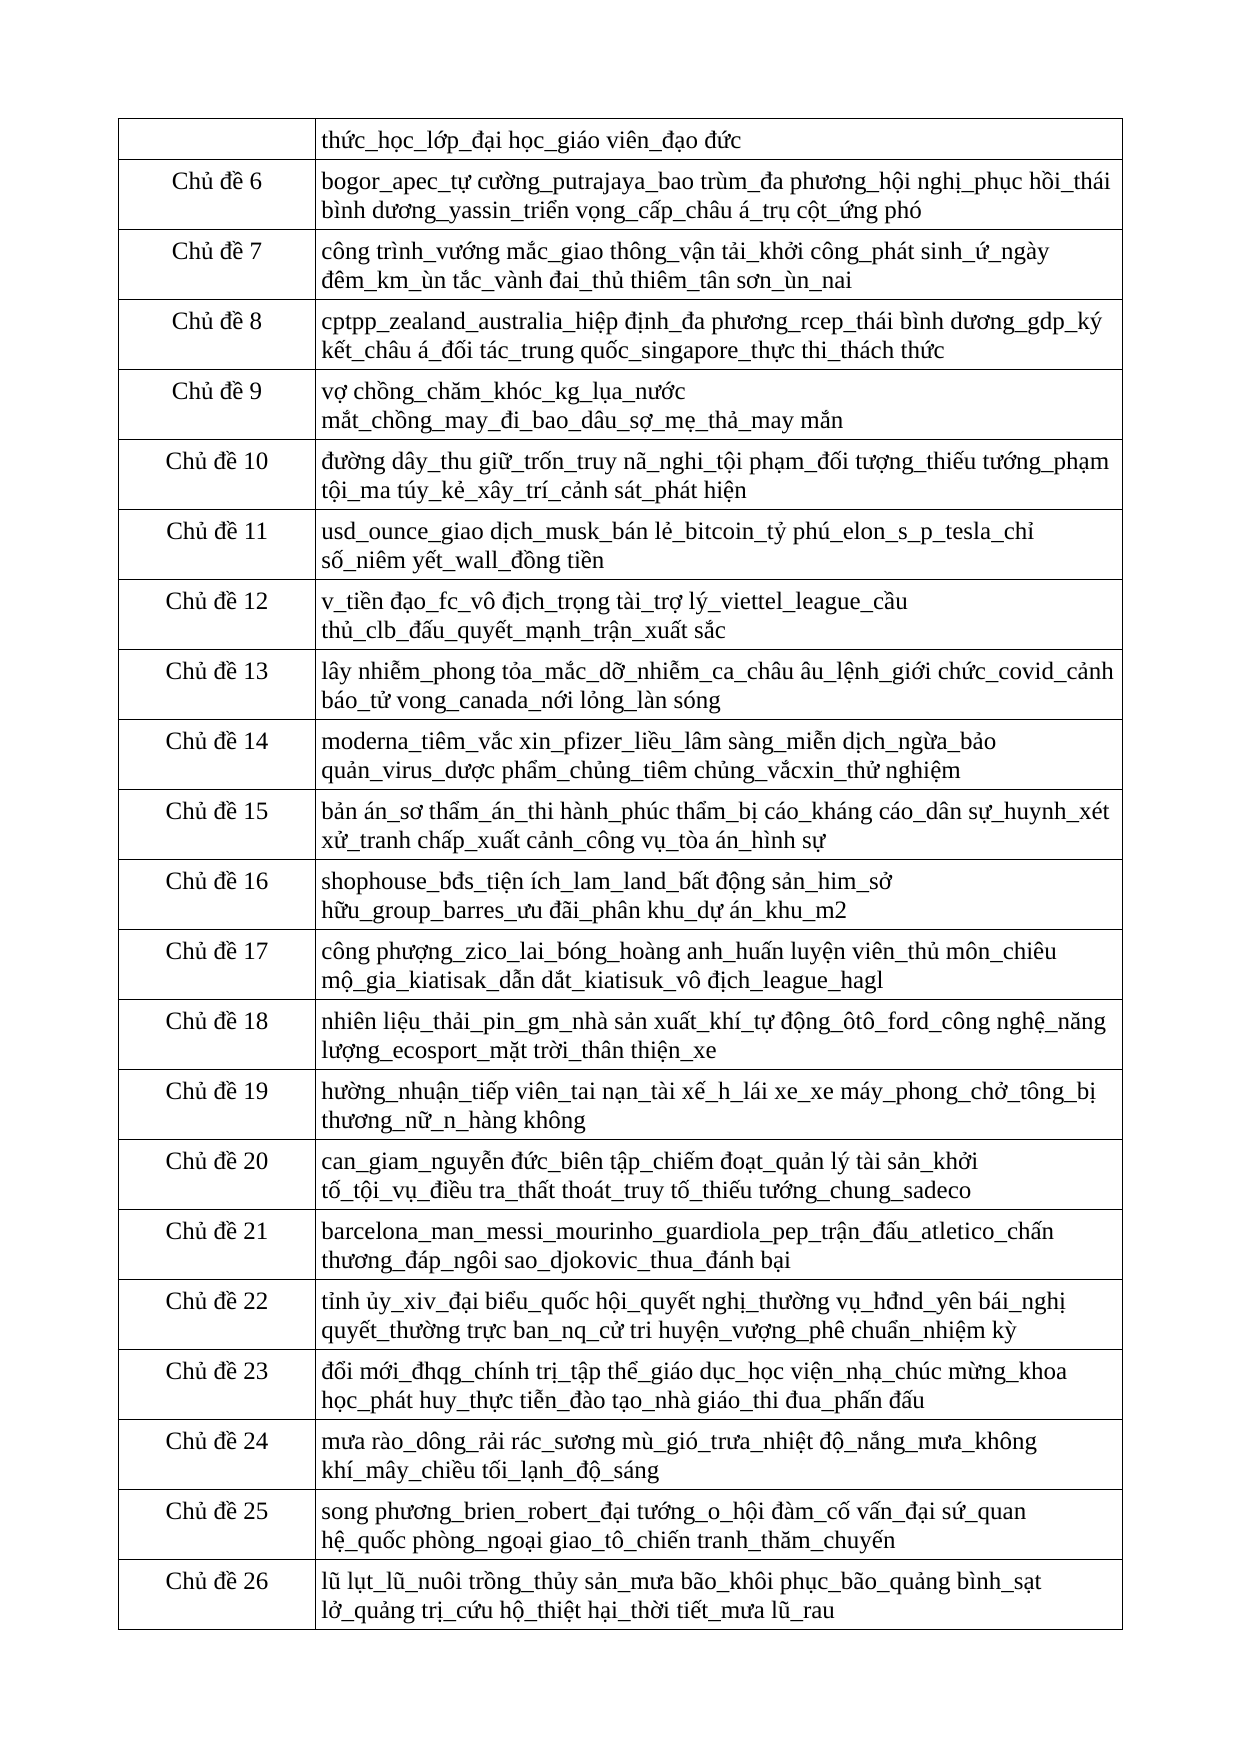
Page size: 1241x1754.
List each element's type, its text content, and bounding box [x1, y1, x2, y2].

table_cell moderna_tiêm_vắc xin_pfizer_liều_lâm sàng_miễn dịch_ngừa_bảo quản_virus_dược phẩm_chủng_tiêm chủng_vắcxin_thử nghiệm [316, 720, 1122, 789]
table_cell đường dây_thu giữ_trốn_truy nã_nghi_tội phạm_đối tượng_thiếu tướng_phạm tội_ma túy_kẻ_xây_trí_cảnh sát_phát hiện [316, 440, 1122, 509]
table_cell Chủ đề 13 [119, 650, 315, 719]
table_cell Chủ đề 16 [119, 860, 315, 929]
table_cell can_giam_nguyễn đức_biên tập_chiếm đoạt_quản lý tài sản_khởi tố_tội_vụ_điều tra_thất thoát_truy tố_thiếu tướng_chung_sadeco [316, 1140, 1122, 1209]
table_cell Chủ đề 7 [119, 230, 315, 299]
table_cell nhiên liệu_thải_pin_gm_nhà sản xuất_khí_tự động_ôtô_ford_công nghệ_năng lượng_ecosport_mặt trời_thân thiện_xe [316, 1000, 1122, 1069]
table_cell Chủ đề 10 [119, 440, 315, 509]
table_cell Chủ đề 24 [119, 1420, 315, 1489]
table_cell đổi mới_đhqg_chính trị_tập thể_giáo dục_học viện_nhạ_chúc mừng_khoa học_phát huy_thực tiễn_đào tạo_nhà giáo_thi đua_phấn đấu [316, 1350, 1122, 1419]
table_cell vợ chồng_chăm_khóc_kg_lụa_nước mắt_chồng_may_đi_bao_dâu_sợ_mẹ_thả_may mắn [316, 370, 1122, 439]
table_cell mưa rào_dông_rải rác_sương mù_gió_trưa_nhiệt độ_nắng_mưa_không khí_mây_chiều tối_lạnh_độ_sáng [316, 1420, 1122, 1489]
table_cell lũ lụt_lũ_nuôi trồng_thủy sản_mưa bão_khôi phục_bão_quảng bình_sạt lở_quảng trị_cứu hộ_thiệt hại_thời tiết_mưa lũ_rau [316, 1560, 1122, 1629]
table_cell Chủ đề 26 [119, 1560, 315, 1629]
table_cell Chủ đề 8 [119, 300, 315, 369]
table_cell Chủ đề 17 [119, 930, 315, 999]
table_cell [119, 119, 315, 159]
table_cell Chủ đề 12 [119, 580, 315, 649]
table_cell hường_nhuận_tiếp viên_tai nạn_tài xế_h_lái xe_xe máy_phong_chở_tông_bị thương_nữ_n_hàng không [316, 1070, 1122, 1139]
table_cell Chủ đề 21 [119, 1210, 315, 1279]
table_cell tỉnh ủy_xiv_đại biểu_quốc hội_quyết nghị_thường vụ_hđnd_yên bái_nghị quyết_thường trực ban_nq_cử tri huyện_vượng_phê chuẩn_nhiệm kỳ [316, 1280, 1122, 1349]
table_cell shophouse_bđs_tiện ích_lam_land_bất động sản_him_sở hữu_group_barres_ưu đãi_phân khu_dự án_khu_m2 [316, 860, 1122, 929]
table_cell Chủ đề 6 [119, 160, 315, 229]
table_cell lây nhiễm_phong tỏa_mắc_dỡ_nhiễm_ca_châu âu_lệnh_giới chức_covid_cảnh báo_tử vong_canada_nới lỏng_làn sóng [316, 650, 1122, 719]
table_cell barcelona_man_messi_mourinho_guardiola_pep_trận_đấu_atletico_chấn thương_đáp_ngôi sao_djokovic_thua_đánh bại [316, 1210, 1122, 1279]
table_cell usd_ounce_giao dịch_musk_bán lẻ_bitcoin_tỷ phú_elon_s_p_tesla_chỉ số_niêm yết_wall_đồng tiền [316, 510, 1122, 579]
table_cell bogor_apec_tự cường_putrajaya_bao trùm_đa phương_hội nghị_phục hồi_thái bình dương_yassin_triển vọng_cấp_châu á_trụ cột_ứng phó [316, 160, 1122, 229]
table_cell Chủ đề 23 [119, 1350, 315, 1419]
table_cell Chủ đề 15 [119, 790, 315, 859]
table_cell cptpp_zealand_australia_hiệp định_đa phương_rcep_thái bình dương_gdp_ký kết_châu á_đối tác_trung quốc_singapore_thực thi_thách thức [316, 300, 1122, 369]
table_cell thức_học_lớp_đại học_giáo viên_đạo đức [316, 119, 1122, 159]
table_cell công trình_vướng mắc_giao thông_vận tải_khởi công_phát sinh_ứ_ngày đêm_km_ùn tắc_vành đai_thủ thiêm_tân sơn_ùn_nai [316, 230, 1122, 299]
table_cell Chủ đề 11 [119, 510, 315, 579]
table_cell Chủ đề 18 [119, 1000, 315, 1069]
table_cell Chủ đề 9 [119, 370, 315, 439]
table_cell công phượng_zico_lai_bóng_hoàng anh_huấn luyện viên_thủ môn_chiêu mộ_gia_kiatisak_dẫn dắt_kiatisuk_vô địch_league_hagl [316, 930, 1122, 999]
table_cell Chủ đề 22 [119, 1280, 315, 1349]
table_cell Chủ đề 20 [119, 1140, 315, 1209]
table_cell bản án_sơ thẩm_án_thi hành_phúc thẩm_bị cáo_kháng cáo_dân sự_huynh_xét xử_tranh chấp_xuất cảnh_công vụ_tòa án_hình sự [316, 790, 1122, 859]
table_cell Chủ đề 14 [119, 720, 315, 789]
table_cell song phương_brien_robert_đại tướng_o_hội đàm_cố vấn_đại sứ_quan hệ_quốc phòng_ngoại giao_tô_chiến tranh_thăm_chuyến [316, 1490, 1122, 1559]
table_cell v_tiền đạo_fc_vô địch_trọng tài_trợ lý_viettel_league_cầu thủ_clb_đấu_quyết_mạnh_trận_xuất sắc [316, 580, 1122, 649]
table_cell Chủ đề 25 [119, 1490, 315, 1559]
table_cell Chủ đề 19 [119, 1070, 315, 1139]
